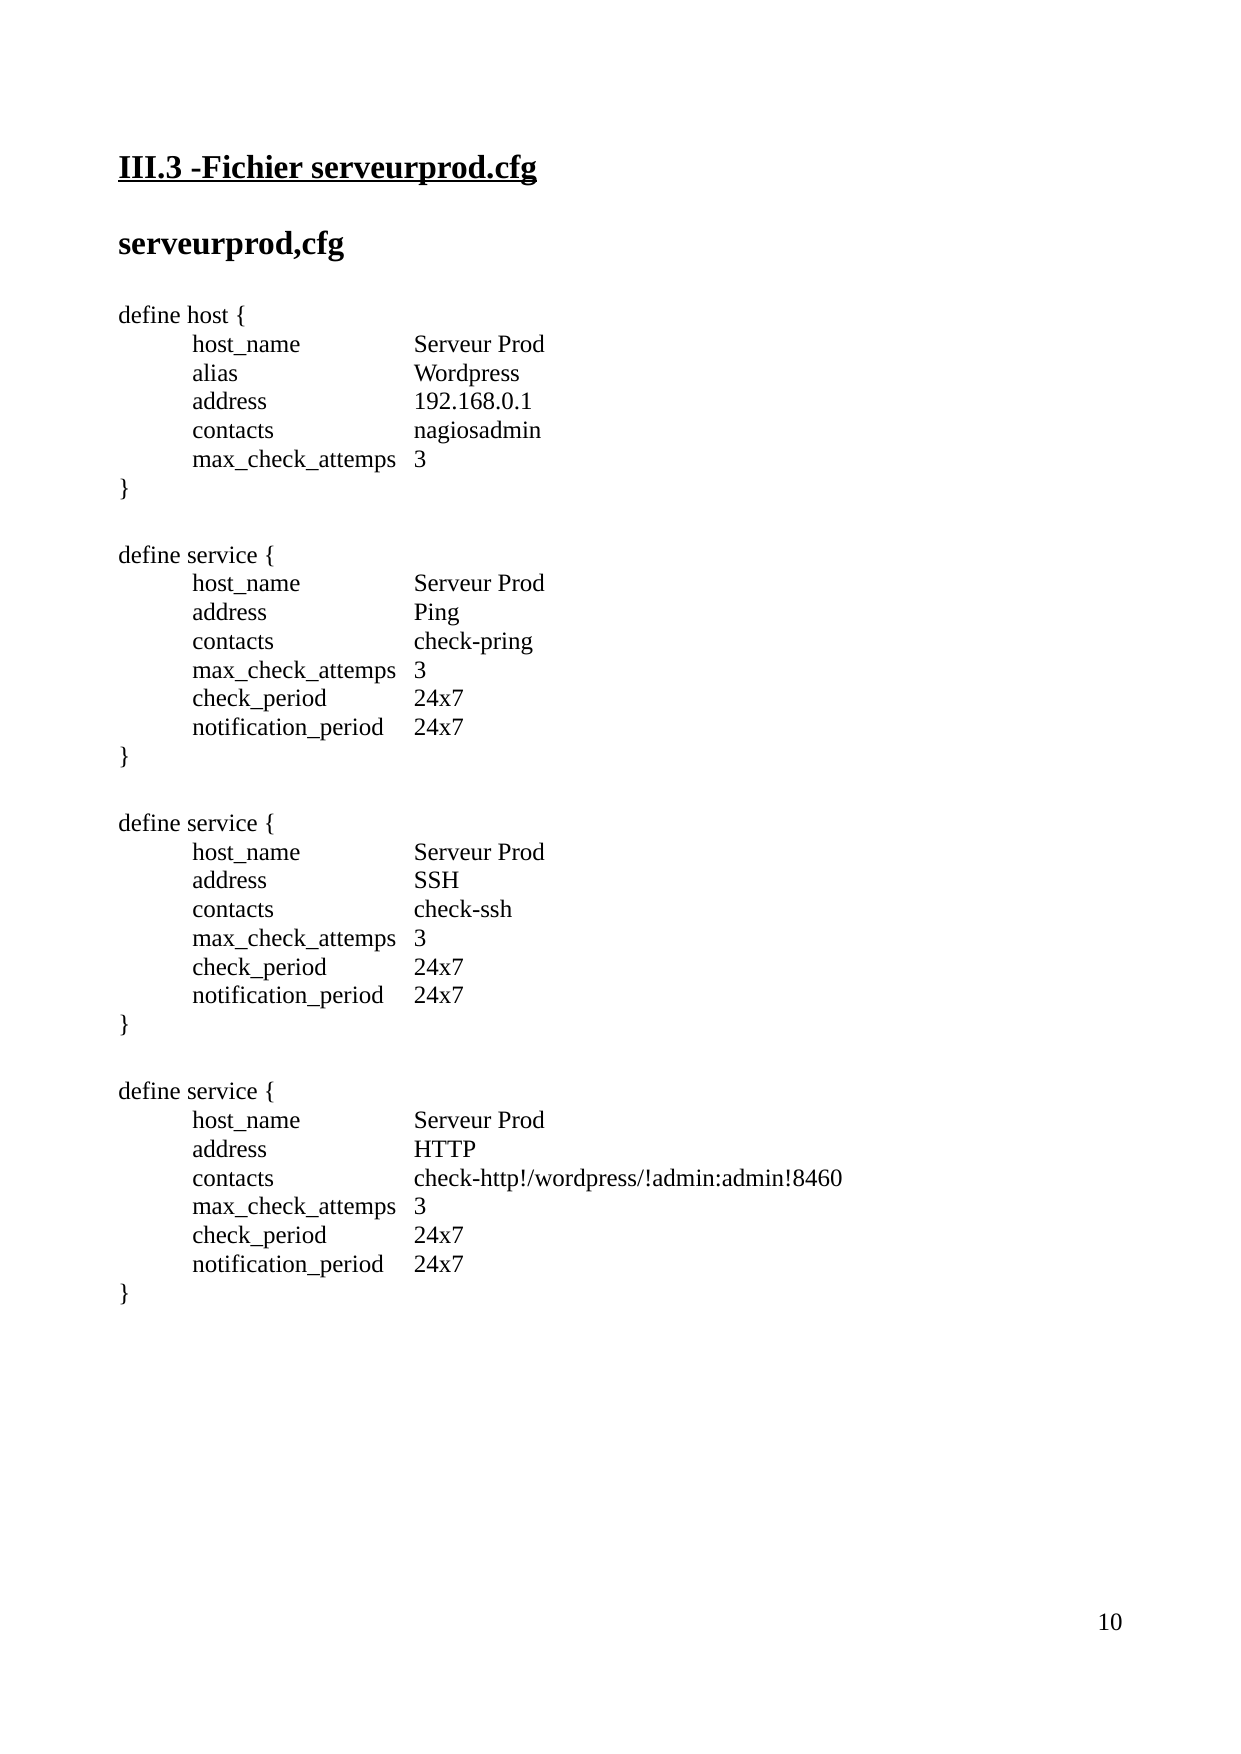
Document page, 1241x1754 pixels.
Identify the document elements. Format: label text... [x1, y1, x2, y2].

text address SSH [118, 866, 1122, 894]
text } [118, 1009, 1122, 1038]
text check_period 24x7 [118, 683, 1122, 712]
text host_name Serveur Prod [118, 568, 1122, 597]
text notification_period 24x7 [118, 981, 1122, 1009]
text notification_period 24x7 [118, 712, 1122, 741]
text } [118, 473, 1122, 501]
text check_period 24x7 [118, 1220, 1122, 1249]
text address Ping [118, 597, 1122, 626]
text host_name Serveur Prod [118, 329, 1122, 358]
text max_check_attemps 3 [118, 655, 1122, 683]
text } [118, 1278, 1122, 1306]
text address 192.168.0.1 [118, 386, 1122, 415]
text contacts check-ssh [118, 894, 1122, 923]
text III.3 -Fichier serveurprod.cfg [118, 147, 1122, 185]
text contacts nagiosadmin [118, 415, 1122, 444]
text host_name Serveur Prod [118, 837, 1122, 866]
text check_period 24x7 [118, 952, 1122, 981]
text define host { [118, 300, 1122, 329]
text alias Wordpress [118, 358, 1122, 386]
text max_check_attemps 3 [118, 444, 1122, 473]
text define service { [118, 1076, 1122, 1105]
text max_check_attemps 3 [118, 923, 1122, 952]
text contacts check-pring [118, 626, 1122, 655]
text contacts check-http!/wordpress/!admin:admin!8460 [118, 1163, 1122, 1191]
text define service { [118, 808, 1122, 837]
text serveurprod,cfg [118, 223, 1122, 262]
text host_name Serveur Prod [118, 1105, 1122, 1134]
text address HTTP [118, 1134, 1122, 1163]
text notification_period 24x7 [118, 1249, 1122, 1278]
text max_check_attemps 3 [118, 1191, 1122, 1220]
text define service { [118, 540, 1122, 568]
text } [118, 741, 1122, 770]
